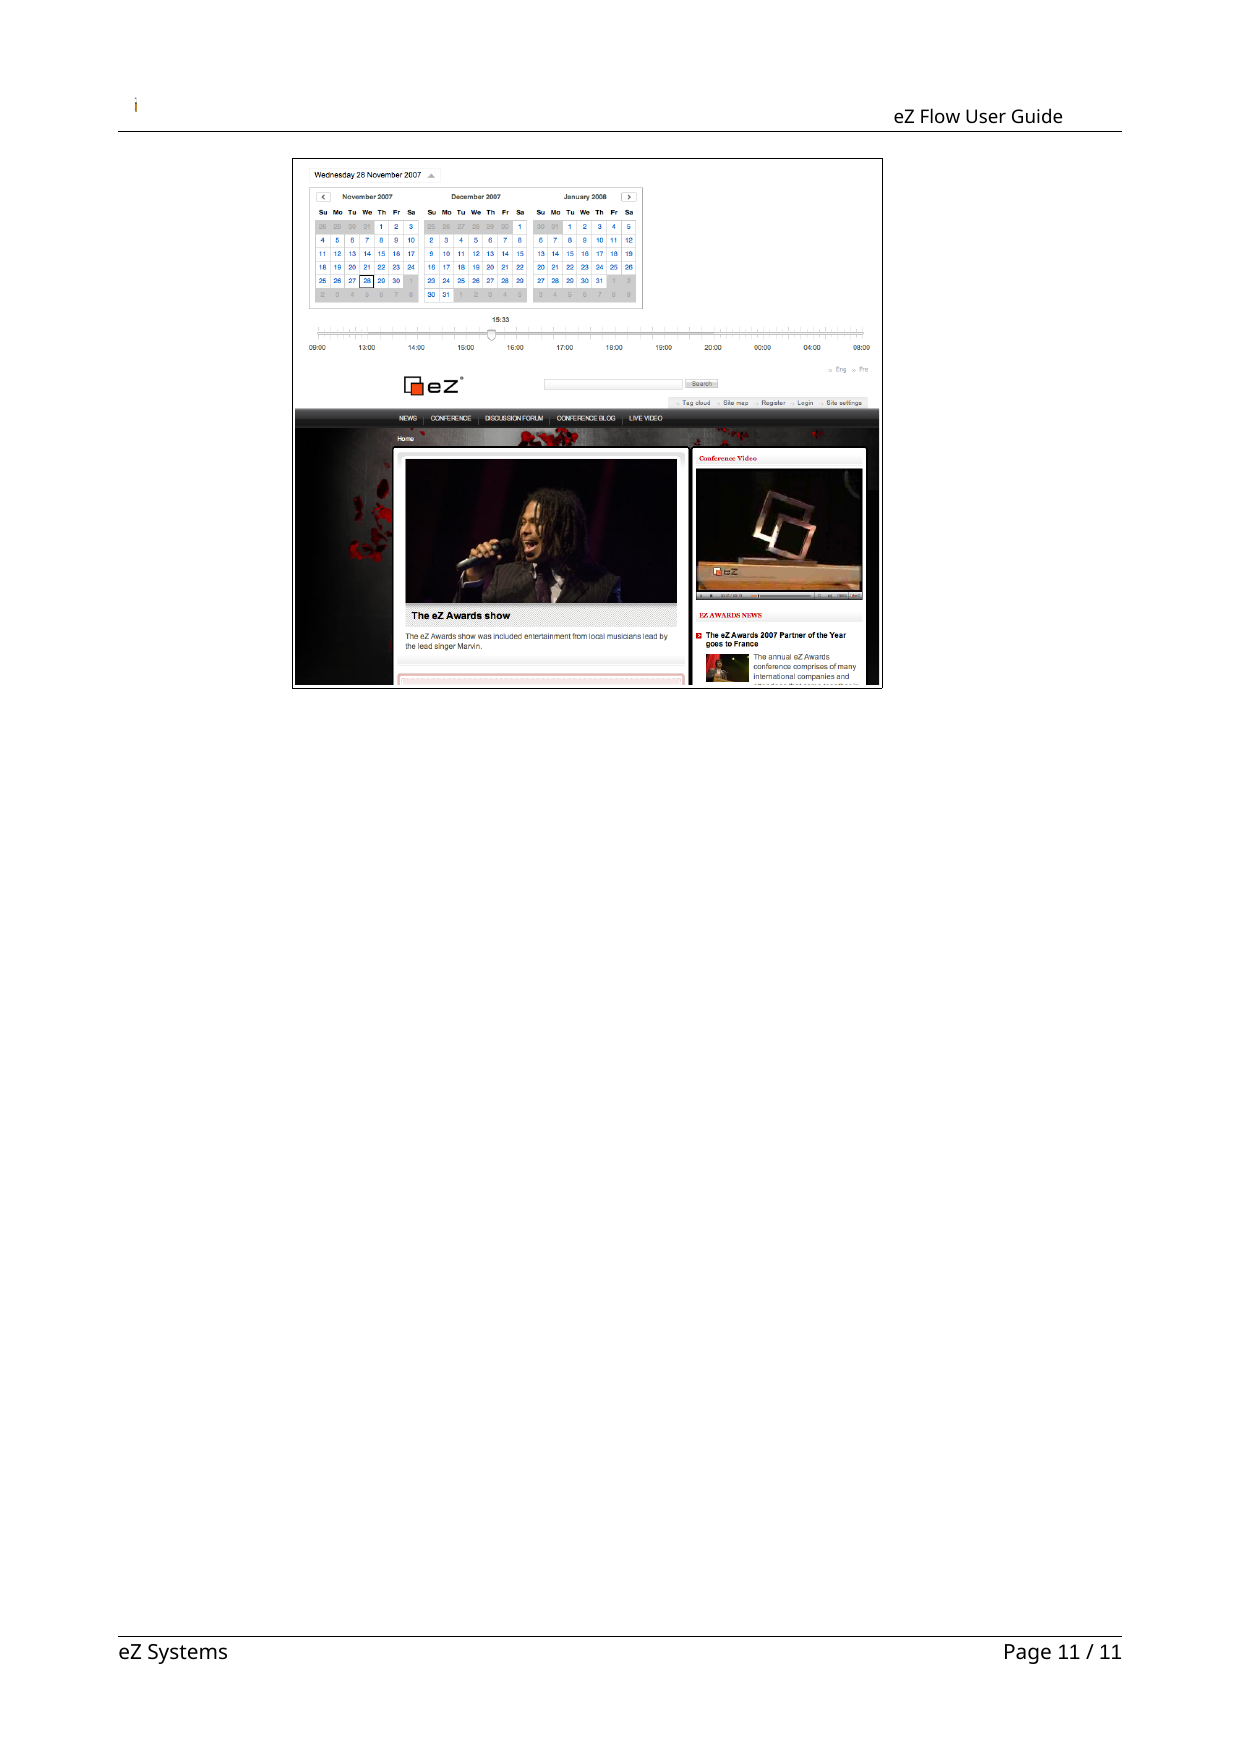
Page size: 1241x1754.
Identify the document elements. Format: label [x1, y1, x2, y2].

picture [295, 160, 880, 685]
